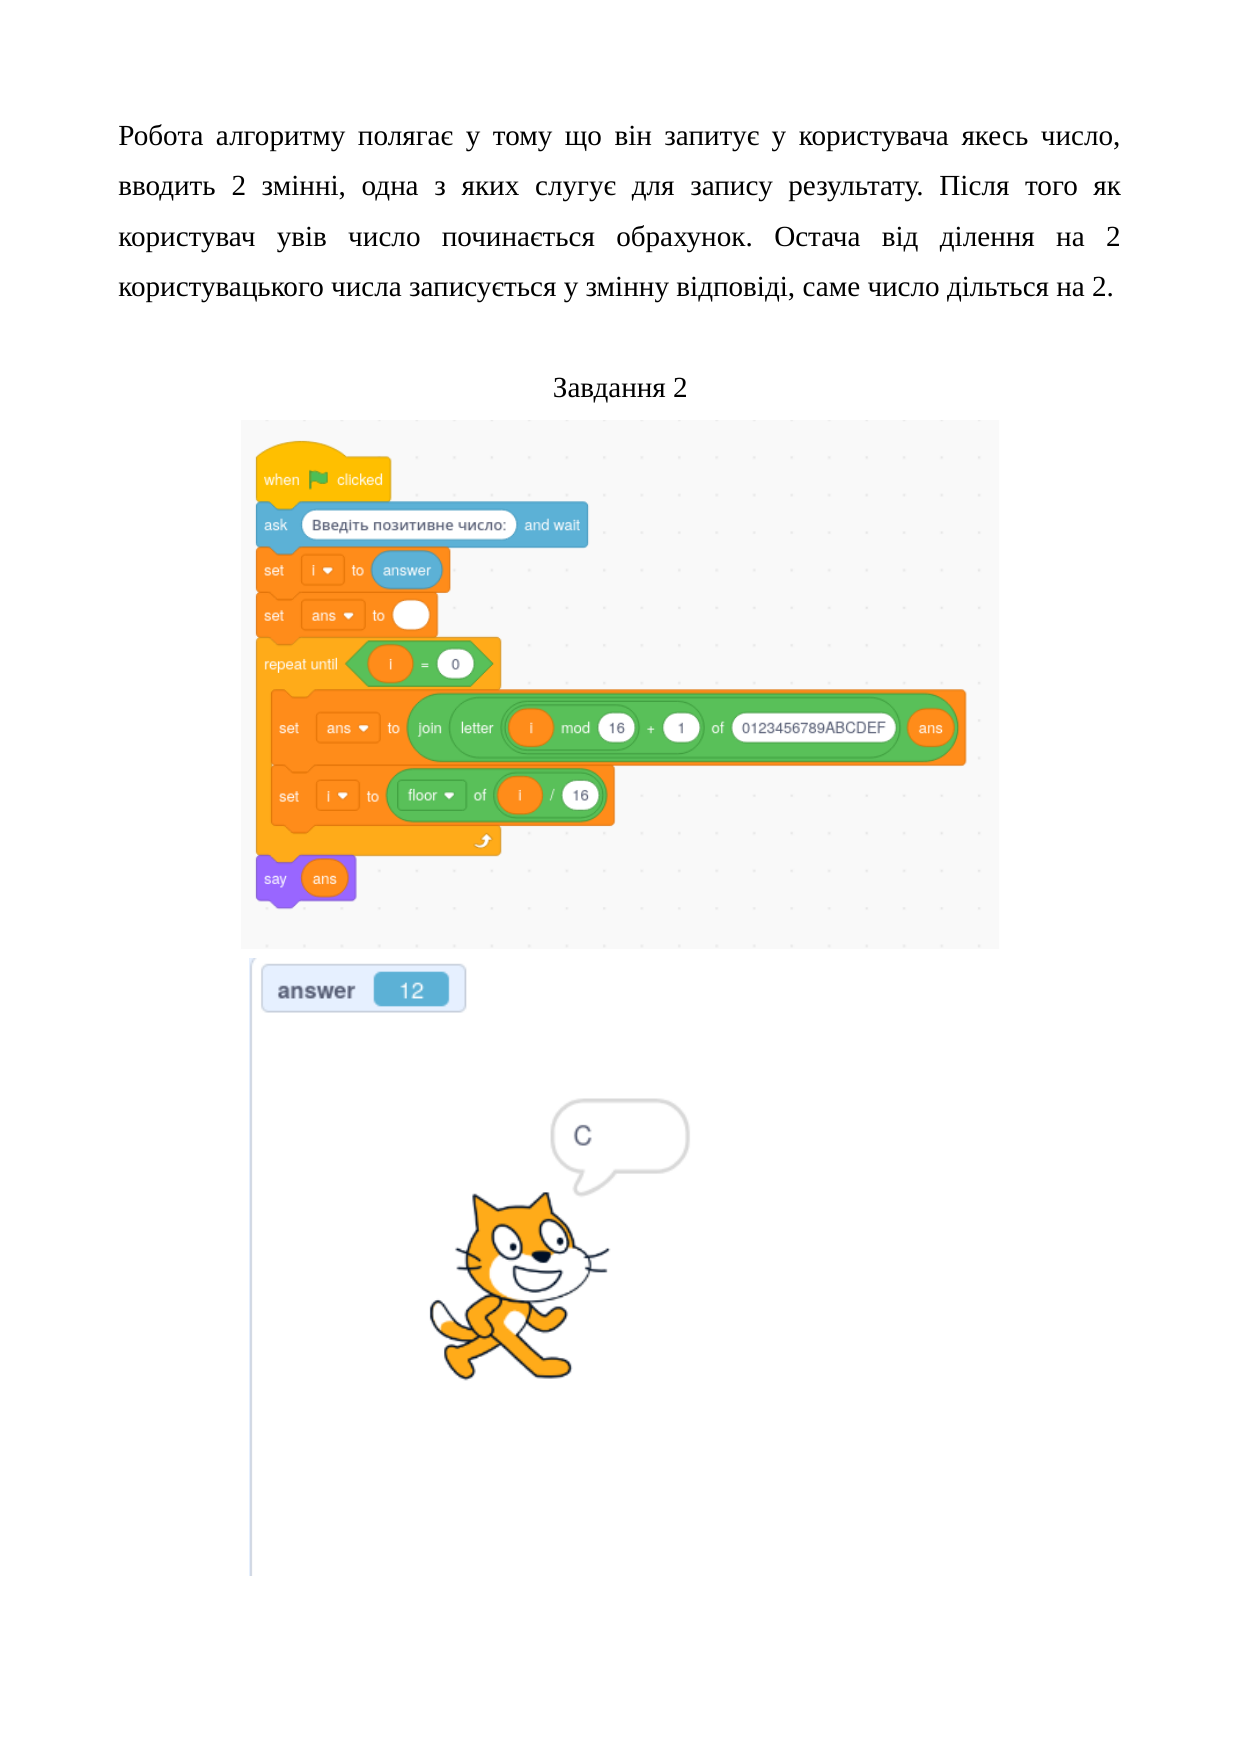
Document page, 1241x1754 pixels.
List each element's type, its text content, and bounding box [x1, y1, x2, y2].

picture [241, 420, 1000, 949]
picture [249, 958, 978, 1576]
text Робота алгоритму полягає у тому що він запитує у користувача якесь число, вводить 2 змінні, одна з яких слугує для запису результату. Після того як користувач увів число починається обрахунок. Остача від ділення на 2 користувацького числа записується у змінну відповіді, саме число дільться на 2. [118, 118, 1122, 303]
text Завдання 2 [118, 370, 1122, 403]
